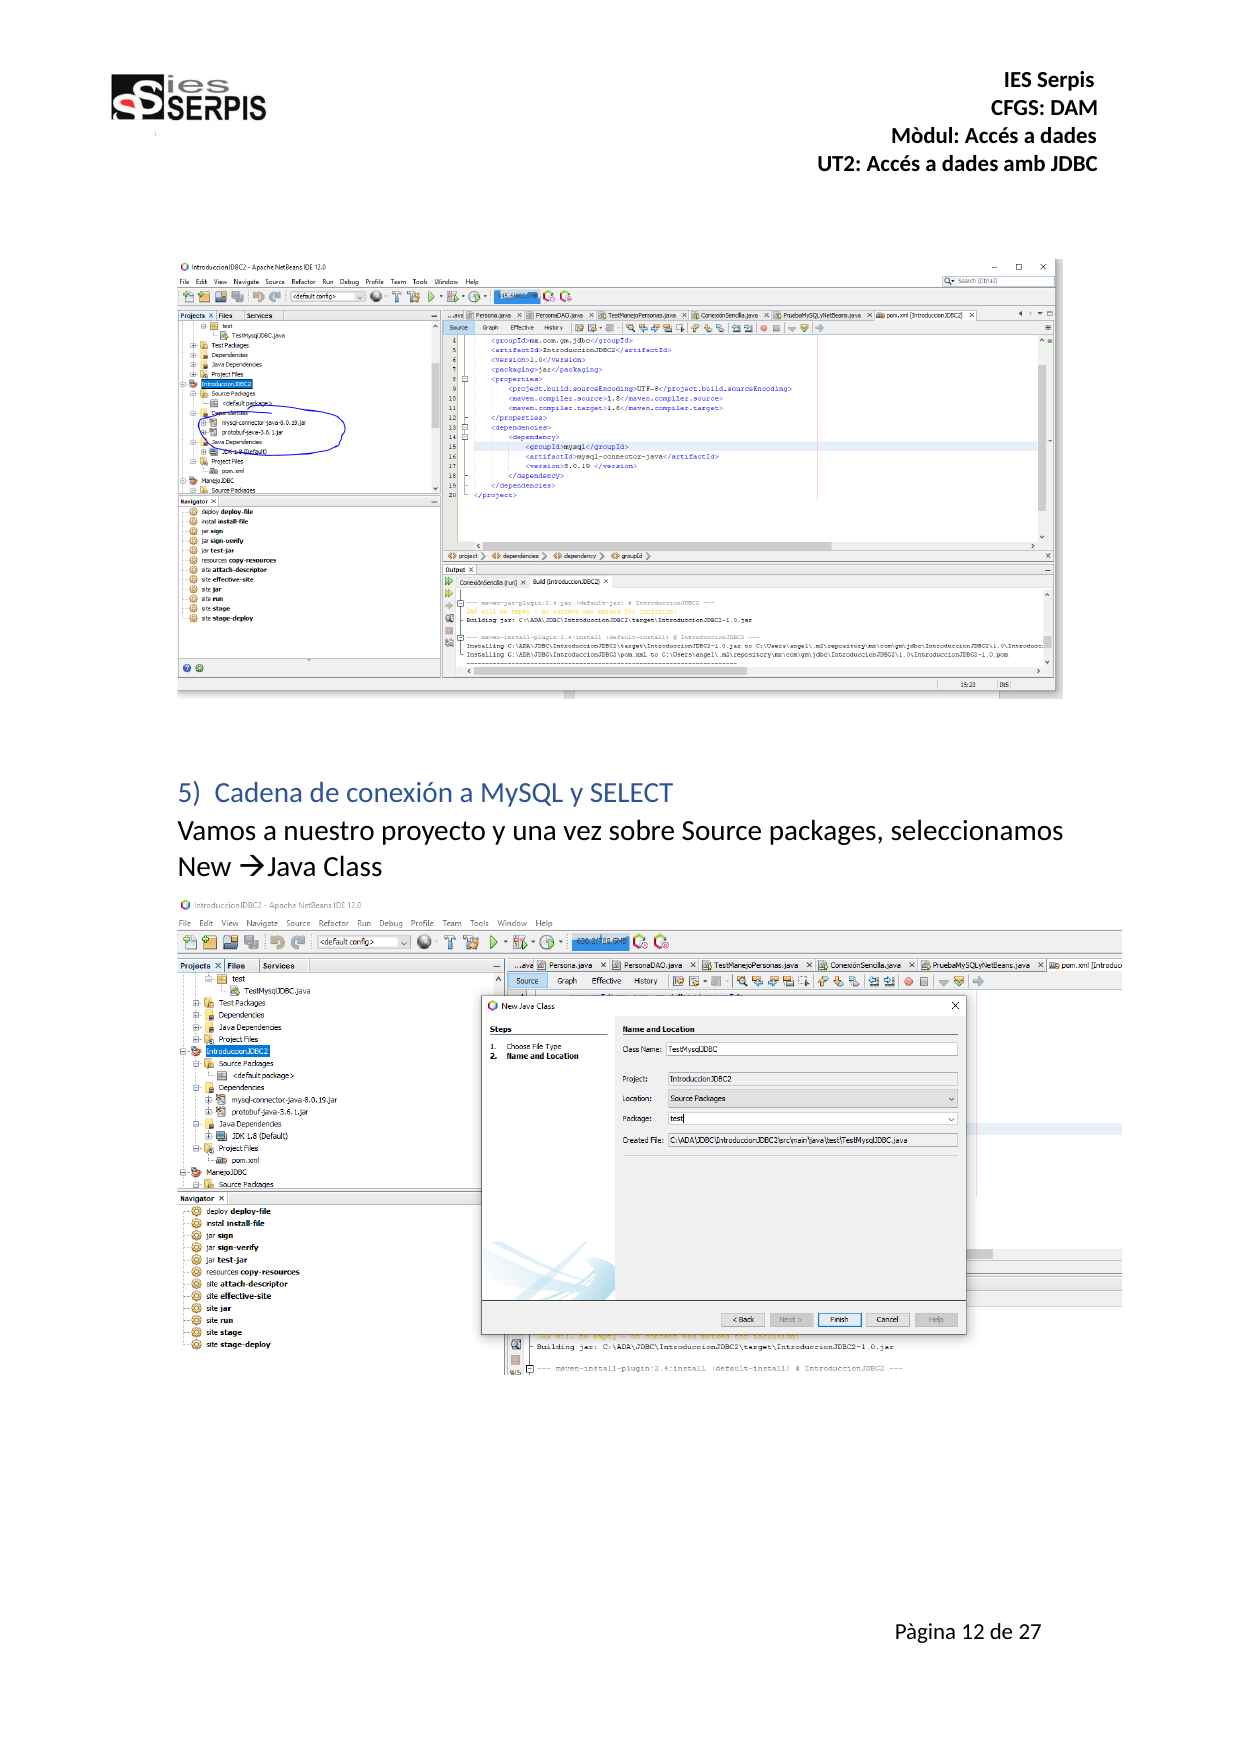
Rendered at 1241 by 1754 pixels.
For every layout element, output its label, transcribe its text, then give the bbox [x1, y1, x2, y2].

picture [177, 259, 1063, 699]
picture [105, 65, 279, 136]
picture [177, 900, 1123, 1375]
text Vamos a nuestro proyecto y una vez sobre Source packages, seleccionamos New Java Class [177, 812, 1122, 883]
subtitle Cadena de conexión a MySQL y SELECT [177, 774, 1122, 810]
